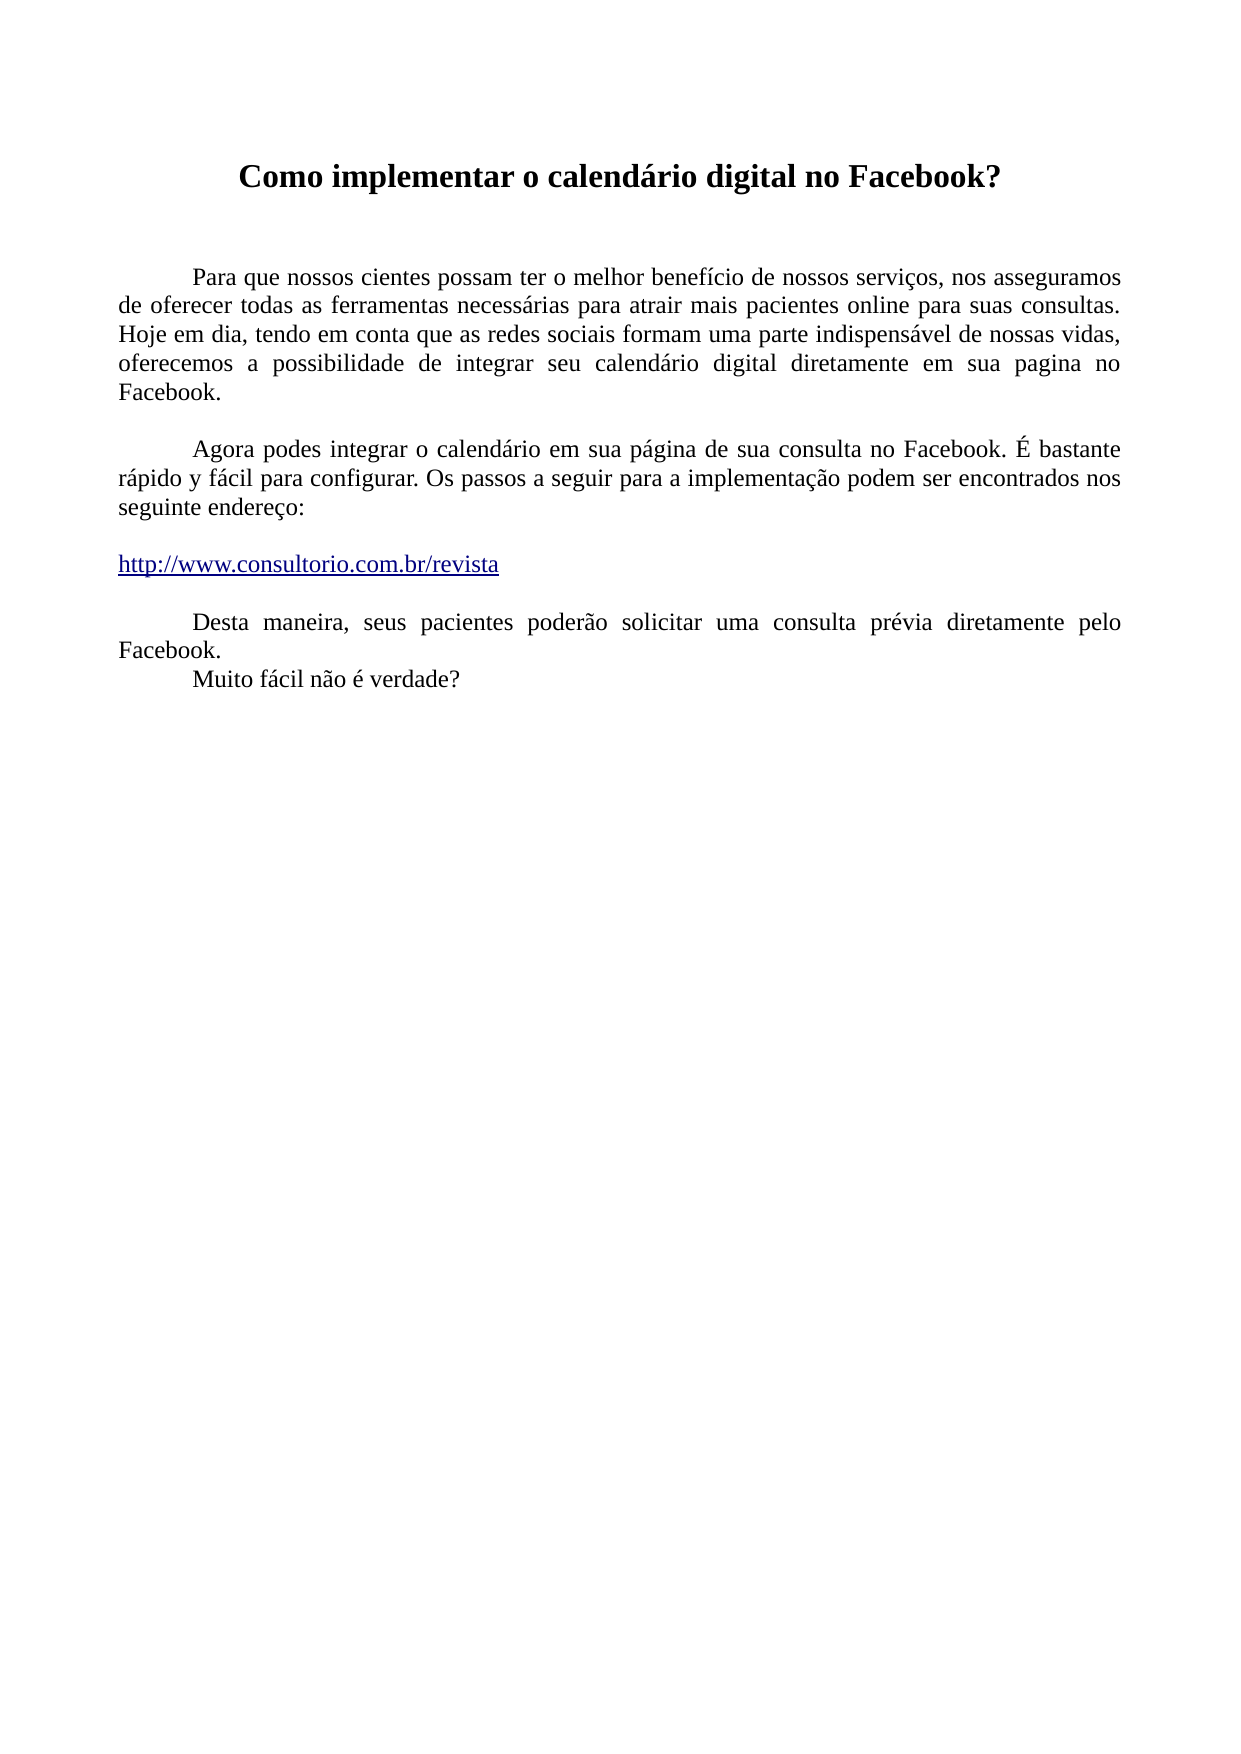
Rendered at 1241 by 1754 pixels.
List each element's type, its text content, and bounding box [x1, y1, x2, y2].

text Agora podes integrar o calendário em sua página de sua consulta no Facebook. É bastante rápido y fácil para configurar. Os passos a seguir para a implementação podem ser encontrados nos seguinte endereço: [118, 434, 1122, 521]
text Muito fácil não é verdade? [118, 664, 1122, 693]
text Desta maneira, seus pacientes poderão solicitar uma consulta prévia diretamente pelo Facebook. [118, 607, 1122, 664]
text Para que nossos cientes possam ter o melhor benefício de nossos serviços, nos asseguramos de oferecer todas as ferramentas necessárias para atrair mais pacientes online para suas consultas. Hoje em dia, tendo em conta que as redes sociais formam uma parte indispensável de nossas vidas, oferecemos a possibilidade de integrar seu calendário digital diretamente em sua pagina no Facebook. [118, 262, 1122, 406]
text Como implementar o calendário digital no Facebook? [118, 156, 1122, 195]
text http://www.consultorio.com.br/revista [118, 549, 1122, 578]
